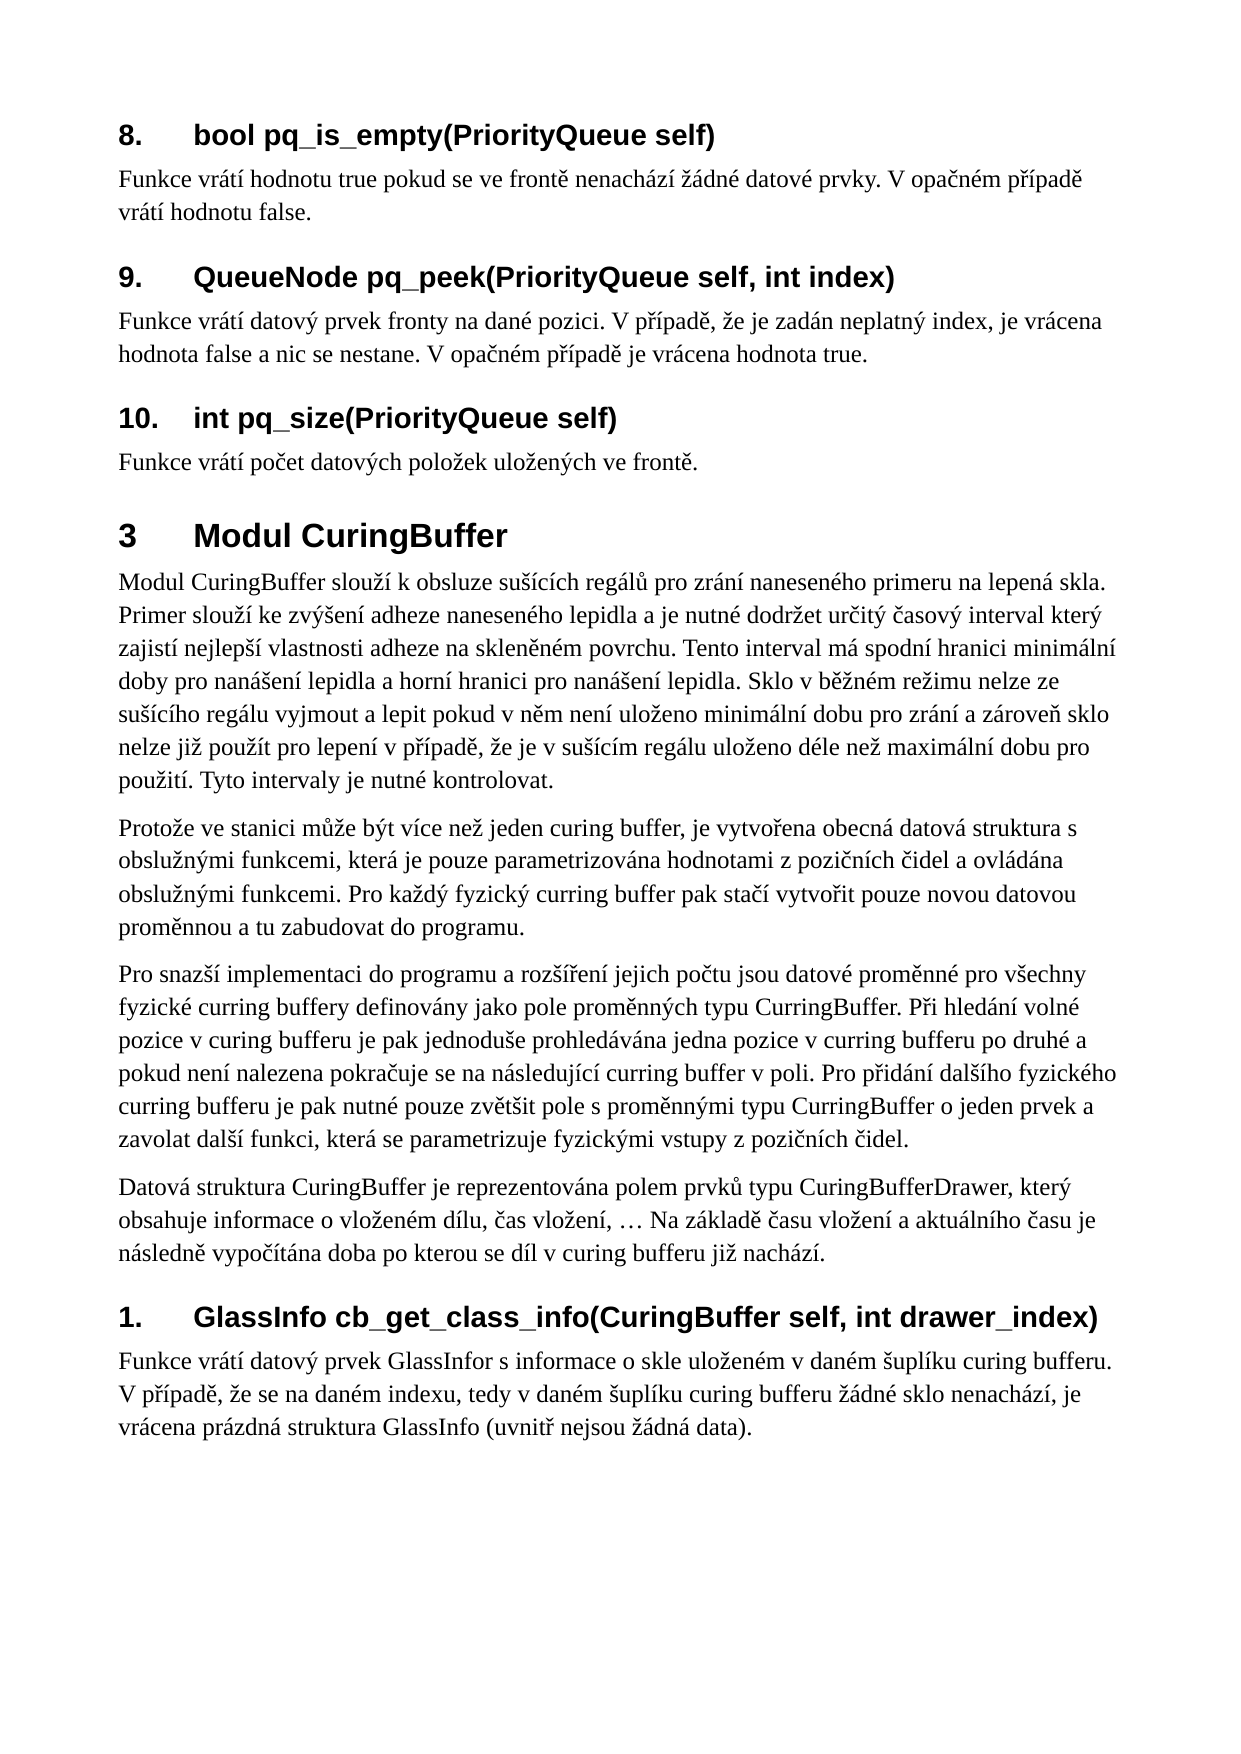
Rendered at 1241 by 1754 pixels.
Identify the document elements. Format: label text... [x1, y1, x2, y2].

subtitle Modul CuringBuffer [118, 516, 1122, 554]
text Funkce vrátí hodnotu true pokud se ve frontě nenachází žádné datové prvky. V opačném případě vrátí hodnotu false. [118, 164, 1122, 226]
text Funkce vrátí počet datových položek uložených ve frontě. [118, 447, 1122, 476]
text Funkce vrátí datový prvek GlassInfor s informace o skle uloženém v daném šuplíku curing bufferu. V případě, že se na daném indexu, tedy v daném šuplíku curing bufferu žádné sklo nenachází, je vrácena prázdná struktura GlassInfo (uvnitř nejsou žádná data). [118, 1346, 1122, 1441]
subtitle QueueNode pq_peek(PriorityQueue self, int index) [118, 259, 1122, 293]
text Modul CuringBuffer slouží k obsluze sušících regálů pro zrání naneseného primeru na lepená skla. Primer slouží ke zvýšení adheze naneseného lepidla a je nutné dodržet určitý časový interval který zajistí nejlepší vlastnosti adheze na skleněném povrchu. Tento interval má spodní hranici minimální doby pro nanášení lepidla a horní hranici pro nanášení lepidla. Sklo v běžném režimu nelze ze sušícího regálu vyjmout a lepit pokud v něm není uloženo minimální dobu pro zrání a zároveň sklo nelze již použít pro lepení v případě, že je v sušícím regálu uloženo déle než maximální dobu pro použití. Tyto intervaly je nutné kontrolovat. [118, 567, 1122, 794]
text Datová struktura CuringBuffer je reprezentována polem prvků typu CuringBufferDrawer, který obsahuje informace o vloženém dílu, čas vložení, … Na základě času vložení a aktuálního času je následně vypočítána doba po kterou se díl v curing bufferu již nachází. [118, 1172, 1122, 1267]
subtitle bool pq_is_empty(PriorityQueue self) [118, 118, 1122, 152]
text Protože ve stanici může být více než jeden curing buffer, je vytvořena obecná datová struktura s obslužnými funkcemi, která je pouze parametrizována hodnotami z pozičních čidel a ovládána obslužnými funkcemi. Pro každý fyzický curring buffer pak stačí vytvořit pouze novou datovou proměnnou a tu zabudovat do programu. [118, 813, 1122, 940]
text Pro snazší implementaci do programu a rozšíření jejich počtu jsou datové proměnné pro všechny fyzické curring buffery definovány jako pole proměnných typu CurringBuffer. Při hledání volné pozice v curing bufferu je pak jednoduše prohledávána jedna pozice v curring bufferu po druhé a pokud není nalezena pokračuje se na následující curring buffer v poli. Pro přidání dalšího fyzického curring bufferu je pak nutné pouze zvětšit pole s proměnnými typu CurringBuffer o jeden prvek a zavolat další funkci, která se parametrizuje fyzickými vstupy z pozičních čidel. [118, 959, 1122, 1153]
subtitle int pq_size(PriorityQueue self) [118, 401, 1122, 435]
subtitle GlassInfo cb_get_class_info(CuringBuffer self, int drawer_index) [118, 1300, 1122, 1334]
text Funkce vrátí datový prvek fronty na dané pozici. V případě, že je zadán neplatný index, je vrácena hodnota false a nic se nestane. V opačném případě je vrácena hodnota true. [118, 306, 1122, 368]
